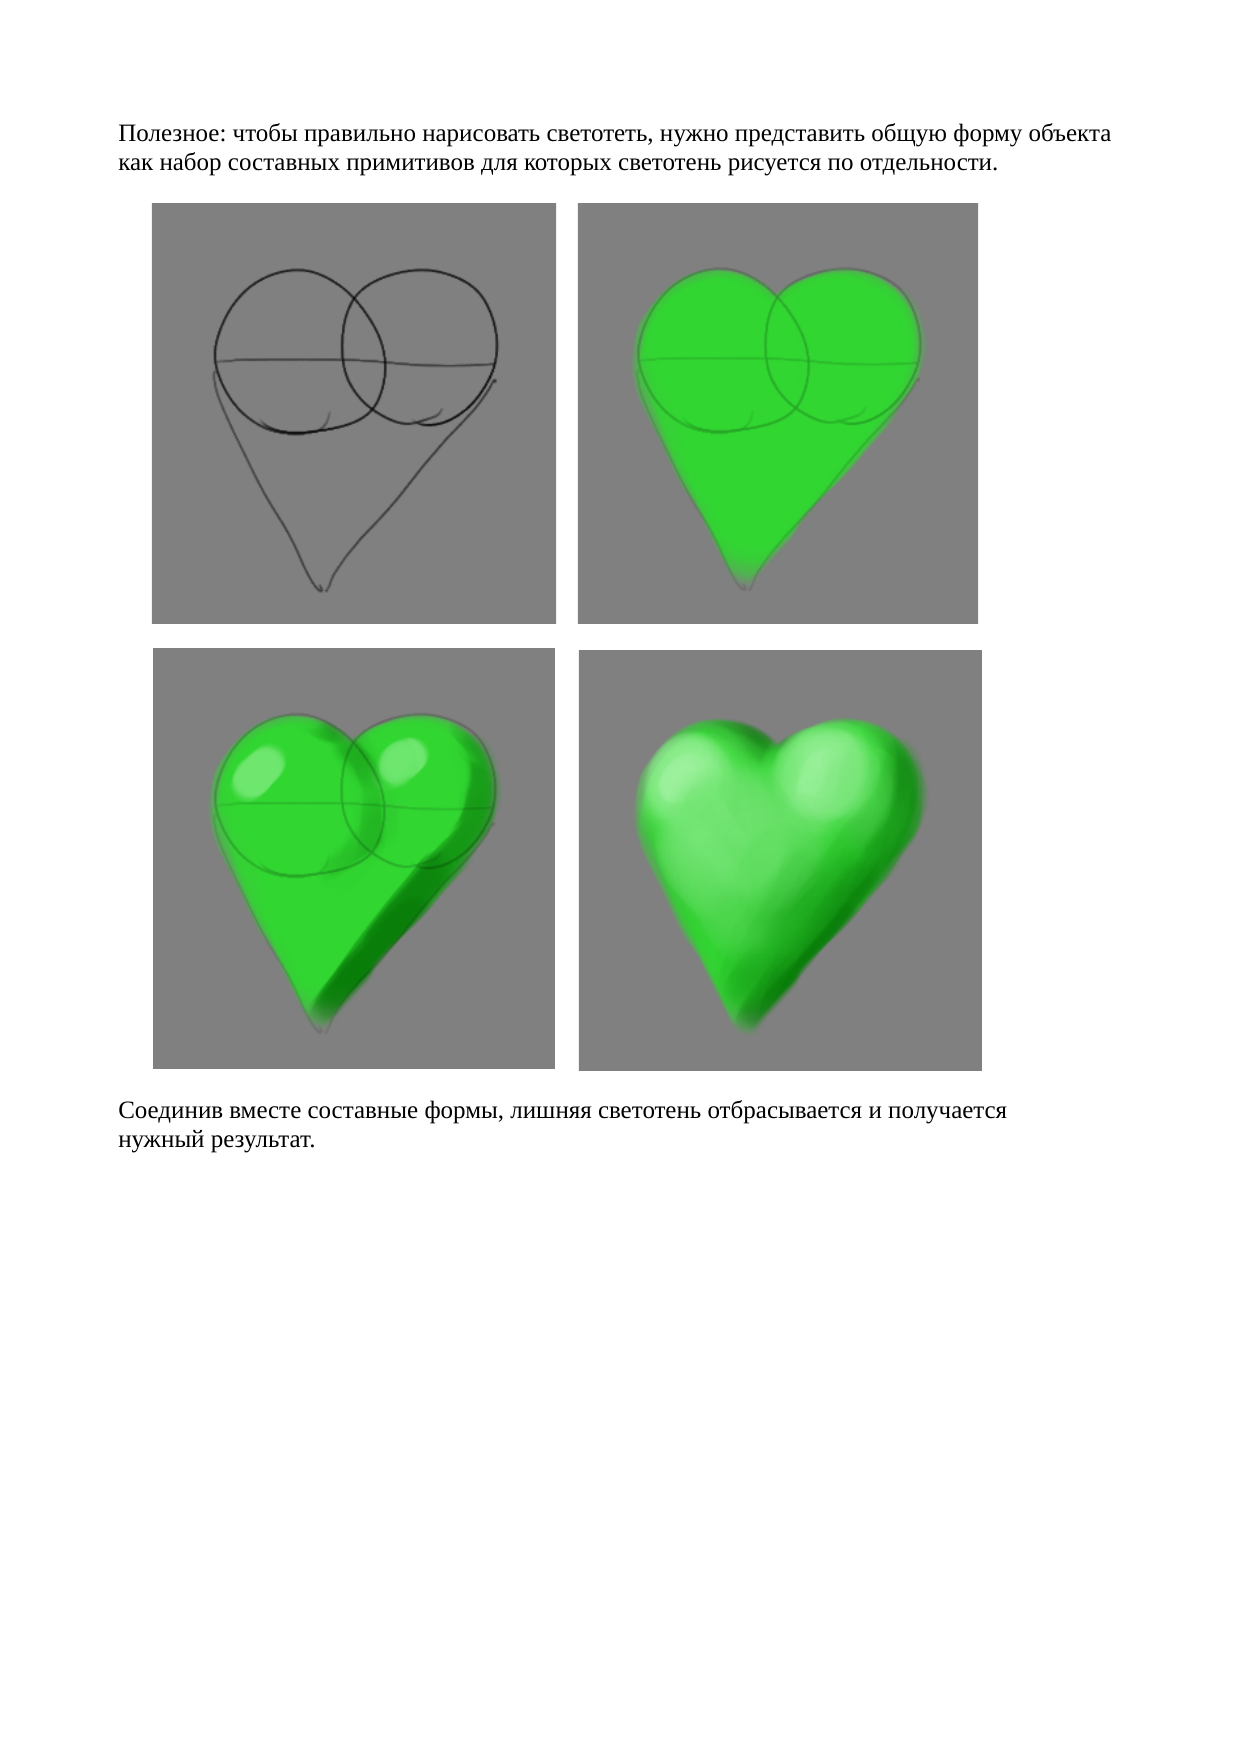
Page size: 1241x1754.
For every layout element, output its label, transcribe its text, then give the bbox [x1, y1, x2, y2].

picture [577, 203, 979, 624]
picture [578, 650, 982, 1071]
picture [153, 648, 555, 1069]
text Соединив вместе составные формы, лишняя светотень отбрасывается и получается [118, 1096, 1122, 1124]
text нужный результат. [118, 1124, 1122, 1153]
text Полезное: чтобы правильно нарисовать светотеть, нужно представить общую форму объекта [118, 118, 1122, 147]
picture [151, 203, 557, 624]
text как набор составных примитивов для которых светотень рисуется по отдельности. [118, 147, 1122, 176]
